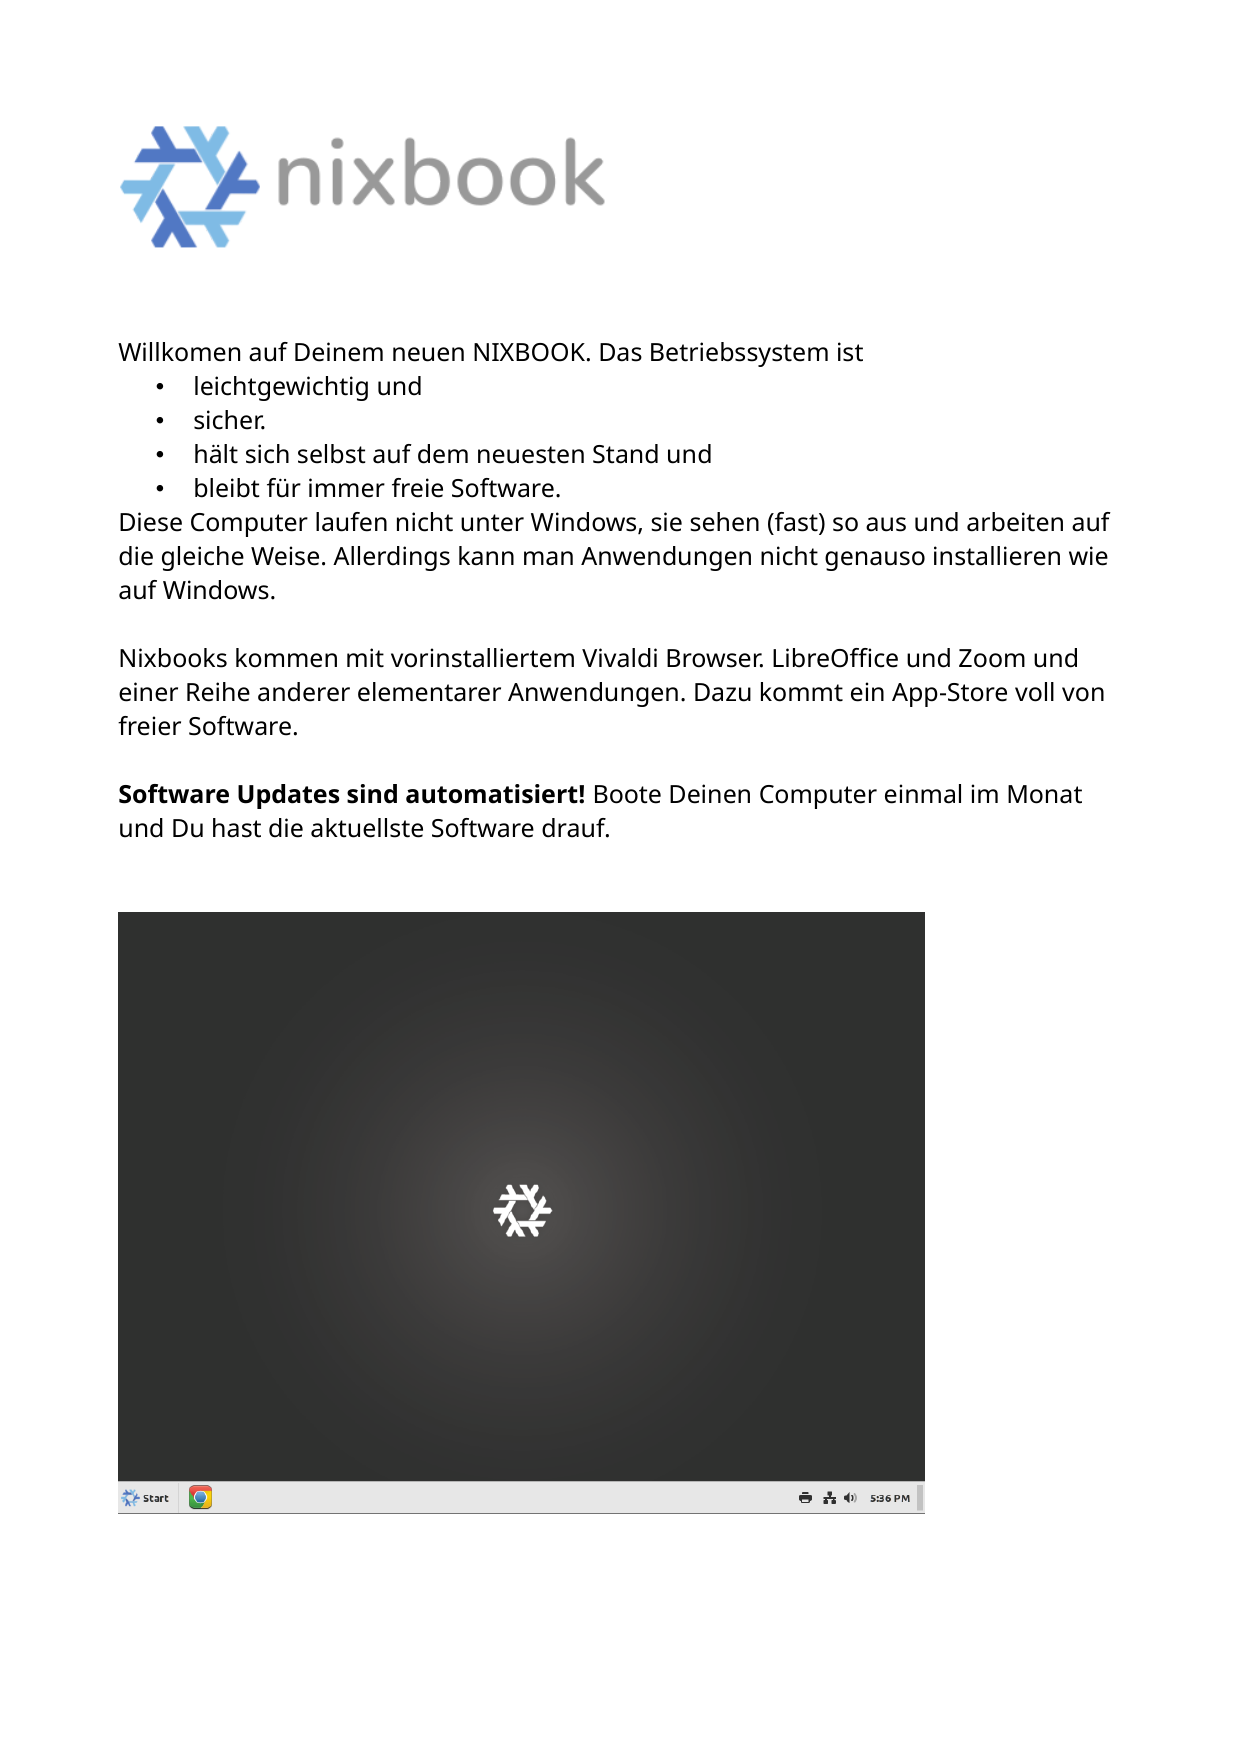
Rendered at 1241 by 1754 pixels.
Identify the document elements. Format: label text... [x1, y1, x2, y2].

picture [118, 912, 925, 1514]
text Nixbooks kommen mit vorinstalliertem Vivaldi Browser. LibreOffice und Zoom und einer Reihe anderer elementarer Anwendungen. Dazu kommt ein App-Store voll von freier Software. [118, 641, 1122, 742]
text Diese Computer laufen nicht unter Windows, sie sehen (fast) so aus und arbeiten auf die gleiche Weise. Allerdings kann man Anwendungen nicht genauso installieren wie auf Windows. [118, 505, 1122, 607]
text Willkomen auf Deinem neuen NIXBOOK. Das Betriebssystem ist [118, 335, 1122, 369]
list sicher. [156, 403, 1122, 437]
picture [108, 103, 633, 271]
list bleibt für immer freie Software. [156, 471, 1122, 505]
list hält sich selbst auf dem neuesten Stand und [156, 437, 1122, 471]
text Software Updates sind automatisiert! Boote Deinen Computer einmal im Monat und Du hast die aktuellste Software drauf. [118, 776, 1122, 844]
text Hier grundlegenden Bedienelem [925, 912, 1122, 946]
list leichtgewichtig und [156, 369, 1122, 403]
